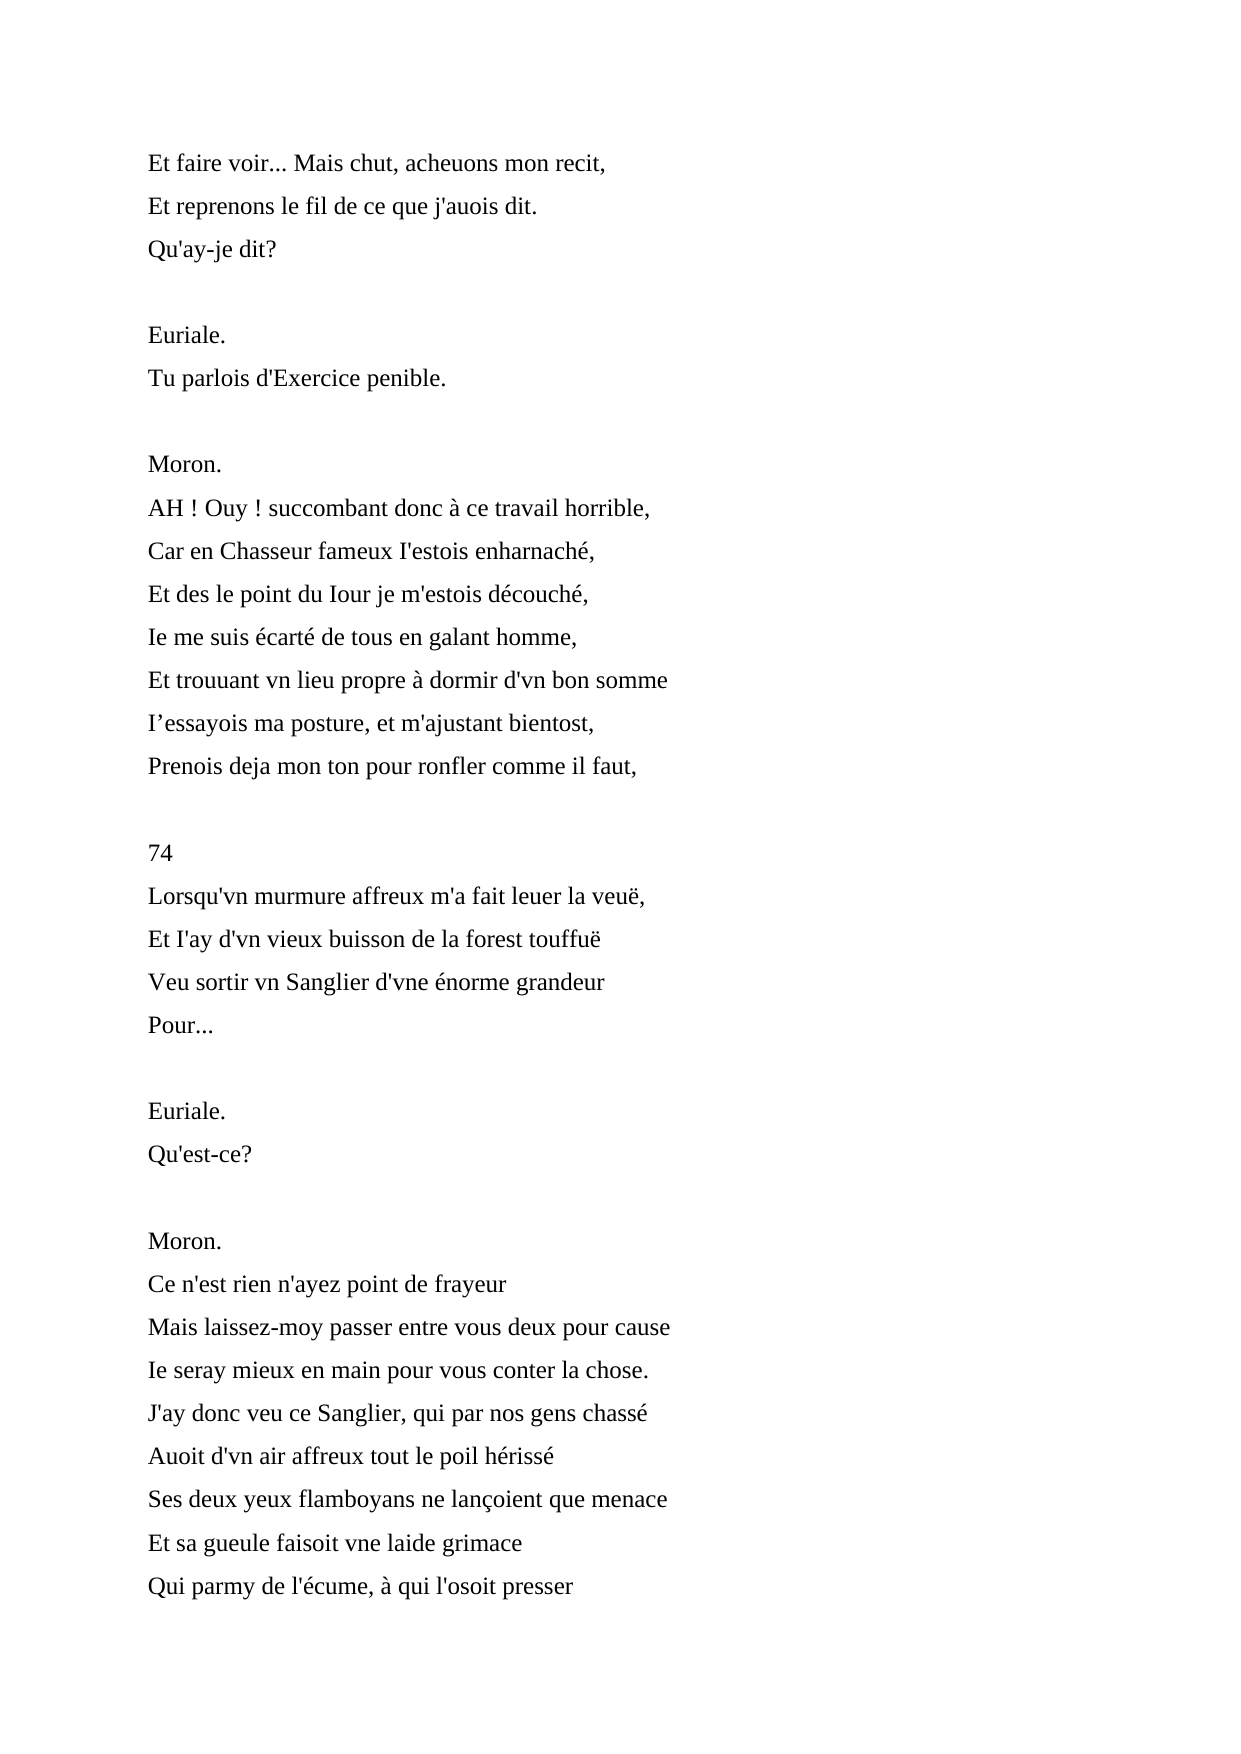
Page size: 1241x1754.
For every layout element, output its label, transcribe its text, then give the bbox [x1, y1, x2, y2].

text Ie seray mieux en main pour vous conter la chose. [148, 1355, 1093, 1384]
text Qu'est-ce? [148, 1139, 1093, 1168]
text Et des le point du Iour je m'estois découché, [148, 579, 1093, 608]
text I’essayois ma posture, et m'ajustant bientost, [148, 708, 1093, 737]
text Et sa gueule faisoit vne laide grimace [148, 1528, 1093, 1556]
text 74 [148, 838, 1093, 866]
text Moron. [148, 449, 1093, 478]
text Et faire voir... Mais chut, acheuons mon recit, [148, 148, 1093, 176]
text Tu parlois d'Exercice penible. [148, 363, 1093, 392]
text Ie me suis écarté de tous en galant homme, [148, 622, 1093, 651]
text Et I'ay d'vn vieux buisson de la forest touffuë [148, 924, 1093, 953]
text Euriale. [148, 1096, 1093, 1125]
text Et reprenons le fil de ce que j'auois dit. [148, 191, 1093, 219]
text Qui parmy de l'écume, à qui l'osoit presser [148, 1571, 1093, 1599]
text Pour... [148, 1010, 1093, 1039]
text Moron. [148, 1226, 1093, 1254]
text Auoit d'vn air affreux tout le poil hérissé [148, 1441, 1093, 1470]
text Qu'ay-je dit? [148, 234, 1093, 263]
text Et trouuant vn lieu propre à dormir d'vn bon somme [148, 665, 1093, 694]
text AH ! Ouy ! succombant donc à ce travail horrible, [148, 493, 1093, 521]
text J'ay donc veu ce Sanglier, qui par nos gens chassé [148, 1398, 1093, 1427]
text Mais laissez-moy passer entre vous deux pour cause [148, 1312, 1093, 1341]
text Car en Chasseur fameux I'estois enharnaché, [148, 536, 1093, 564]
text Euriale. [148, 320, 1093, 349]
text Lorsqu'vn murmure affreux m'a fait leuer la veuë, [148, 881, 1093, 909]
text Prenois deja mon ton pour ronfler comme il faut, [148, 751, 1093, 780]
text Ses deux yeux flamboyans ne lançoient que menace [148, 1484, 1093, 1513]
text Veu sortir vn Sanglier d'vne énorme grandeur [148, 967, 1093, 996]
text Ce n'est rien n'ayez point de frayeur [148, 1269, 1093, 1298]
